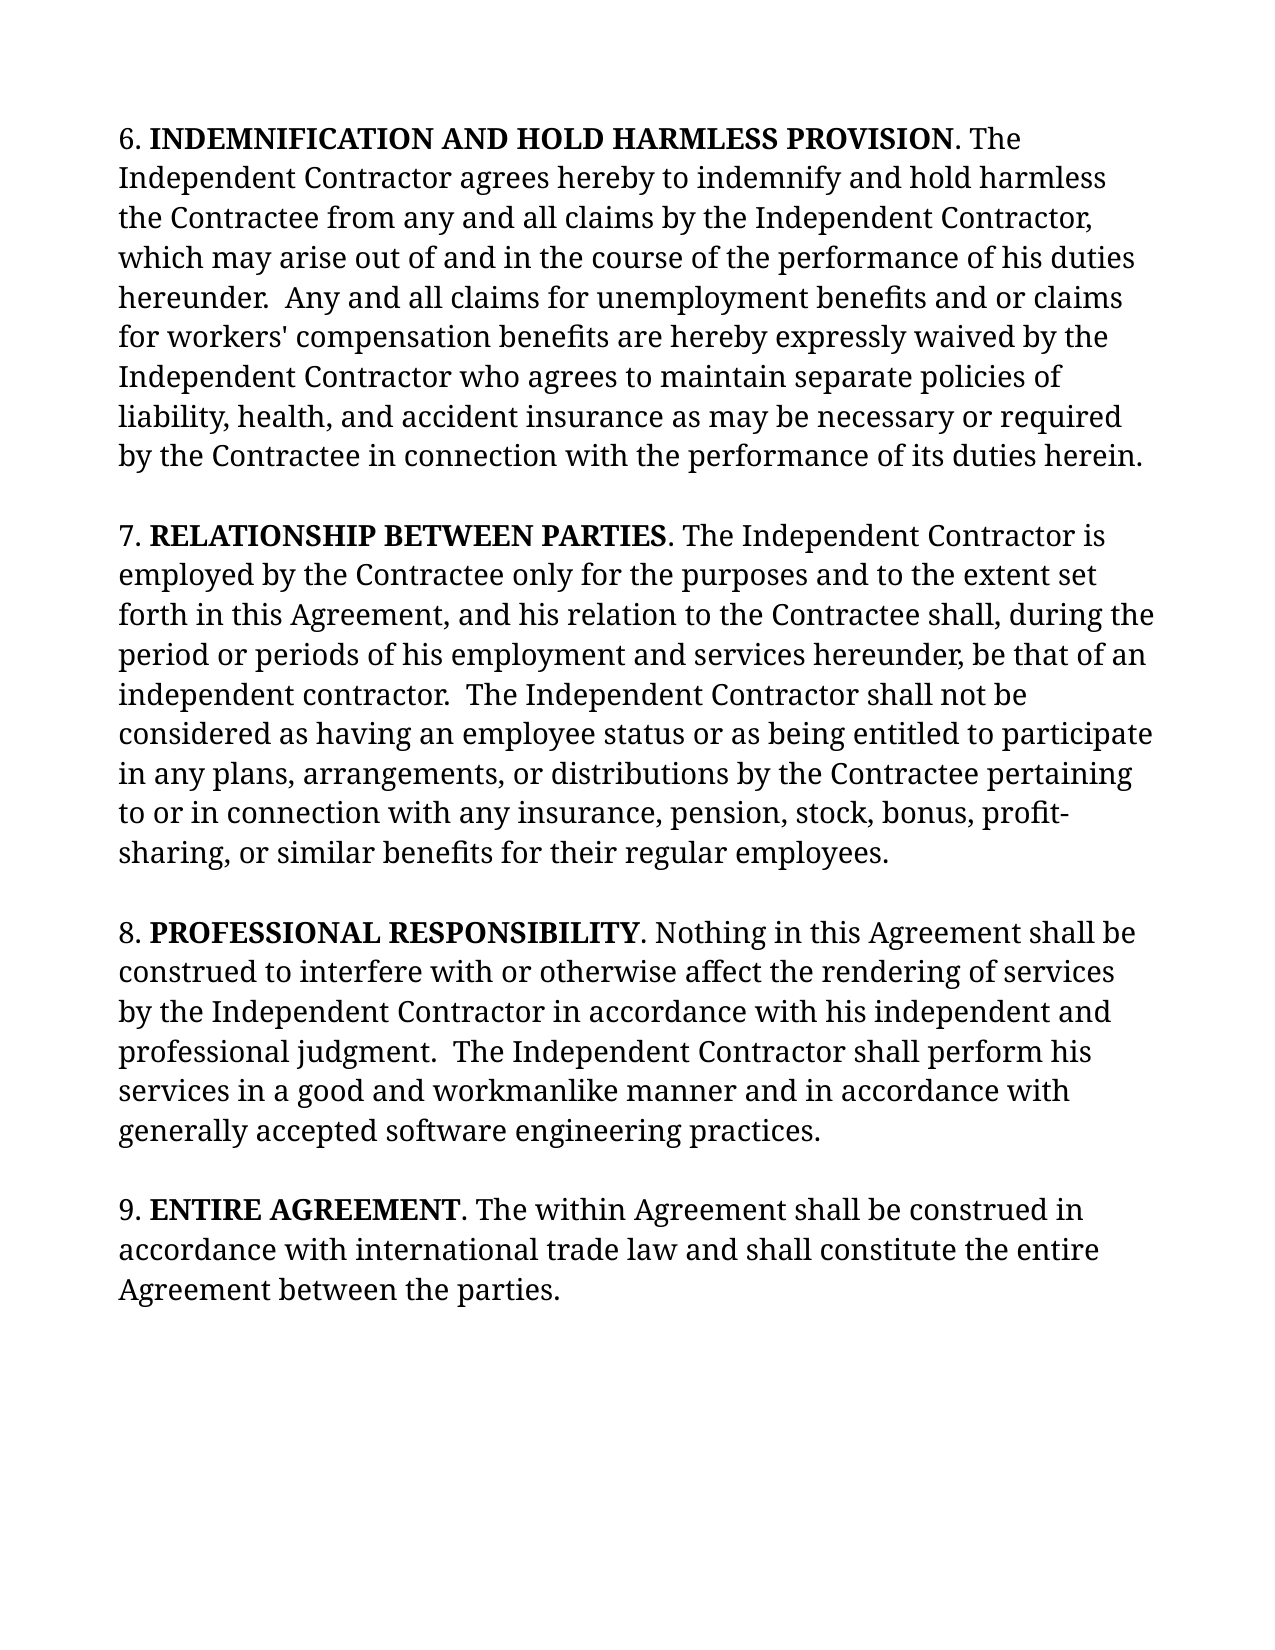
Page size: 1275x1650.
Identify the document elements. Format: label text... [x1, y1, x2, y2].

text 8. PROFESSIONAL RESPONSIBILITY. Nothing in this Agreement shall be construed to interfere with or otherwise affect the rendering of services by the Independent Contractor in accordance with his independent and professional judgment. The Independent Contractor shall perform his services in a good and workmanlike manner and in accordance with generally accepted software engineering practices. [118, 912, 1157, 1150]
text 9. ENTIRE AGREEMENT. The within Agreement shall be construed in accordance with international trade law and shall constitute the entire Agreement between the parties. [118, 1190, 1157, 1309]
text 6. INDEMNIFICATION AND HOLD HARMLESS PROVISION. The Independent Contractor agrees hereby to indemnify and hold harmless the Contractee from any and all claims by the Independent Contractor, which may arise out of and in the course of the performance of his duties hereunder. Any and all claims for unemployment benefits and or claims for workers' compensation benefits are hereby expressly waived by the Independent Contractor who agrees to maintain separate policies of liability, health, and accident insurance as may be necessary or required by the Contractee in connection with the performance of its duties herein. [118, 118, 1157, 475]
text 7. RELATIONSHIP BETWEEN PARTIES. The Independent Contractor is employed by the Contractee only for the purposes and to the extent set forth in this Agreement, and his relation to the Contractee shall, during the period or periods of his employment and services hereunder, be that of an independent contractor. The Independent Contractor shall not be considered as having an employee status or as being entitled to participate in any plans, arrangements, or distributions by the Contractee pertaining to or in connection with any insurance, pension, stock, bonus, profit-sharing, or similar benefits for their regular employees. [118, 515, 1157, 872]
